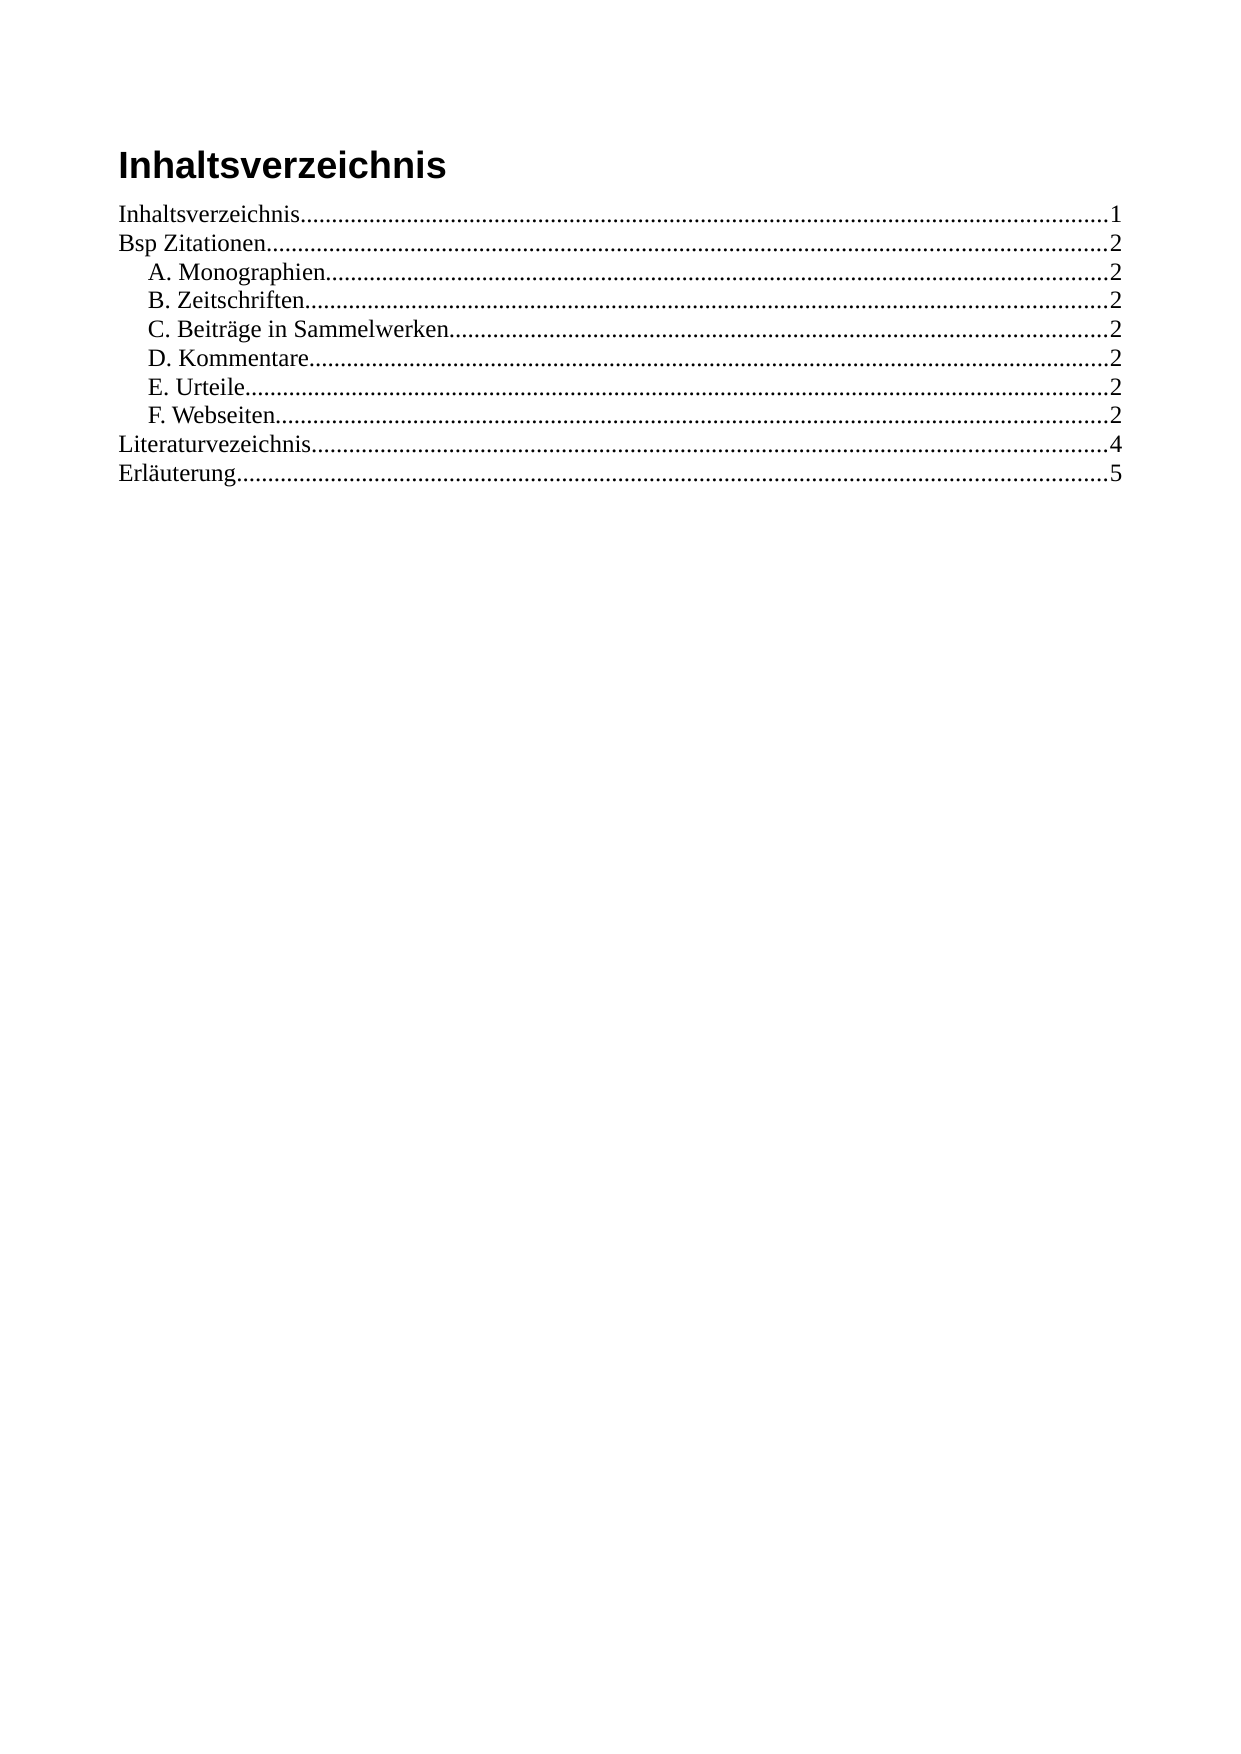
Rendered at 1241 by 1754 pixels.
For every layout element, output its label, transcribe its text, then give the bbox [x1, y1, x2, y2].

subtitle Inhaltsverzeichnis [118, 143, 1122, 187]
text C. Beiträge in Sammelwerken 2 [148, 314, 1122, 343]
text Literaturvezeichnis 4 [118, 429, 1122, 458]
text E. Urteile 2 [148, 372, 1122, 401]
text F. Webseiten 2 [148, 401, 1122, 429]
text D. Kommentare 2 [148, 343, 1122, 372]
text Bsp Zitationen 2 [118, 228, 1122, 257]
text A. Monographien 2 [148, 257, 1122, 286]
text Inhaltsverzeichnis 1 [118, 199, 1122, 228]
text Erläuterung 5 [118, 458, 1122, 487]
text B. Zeitschriften 2 [148, 286, 1122, 314]
